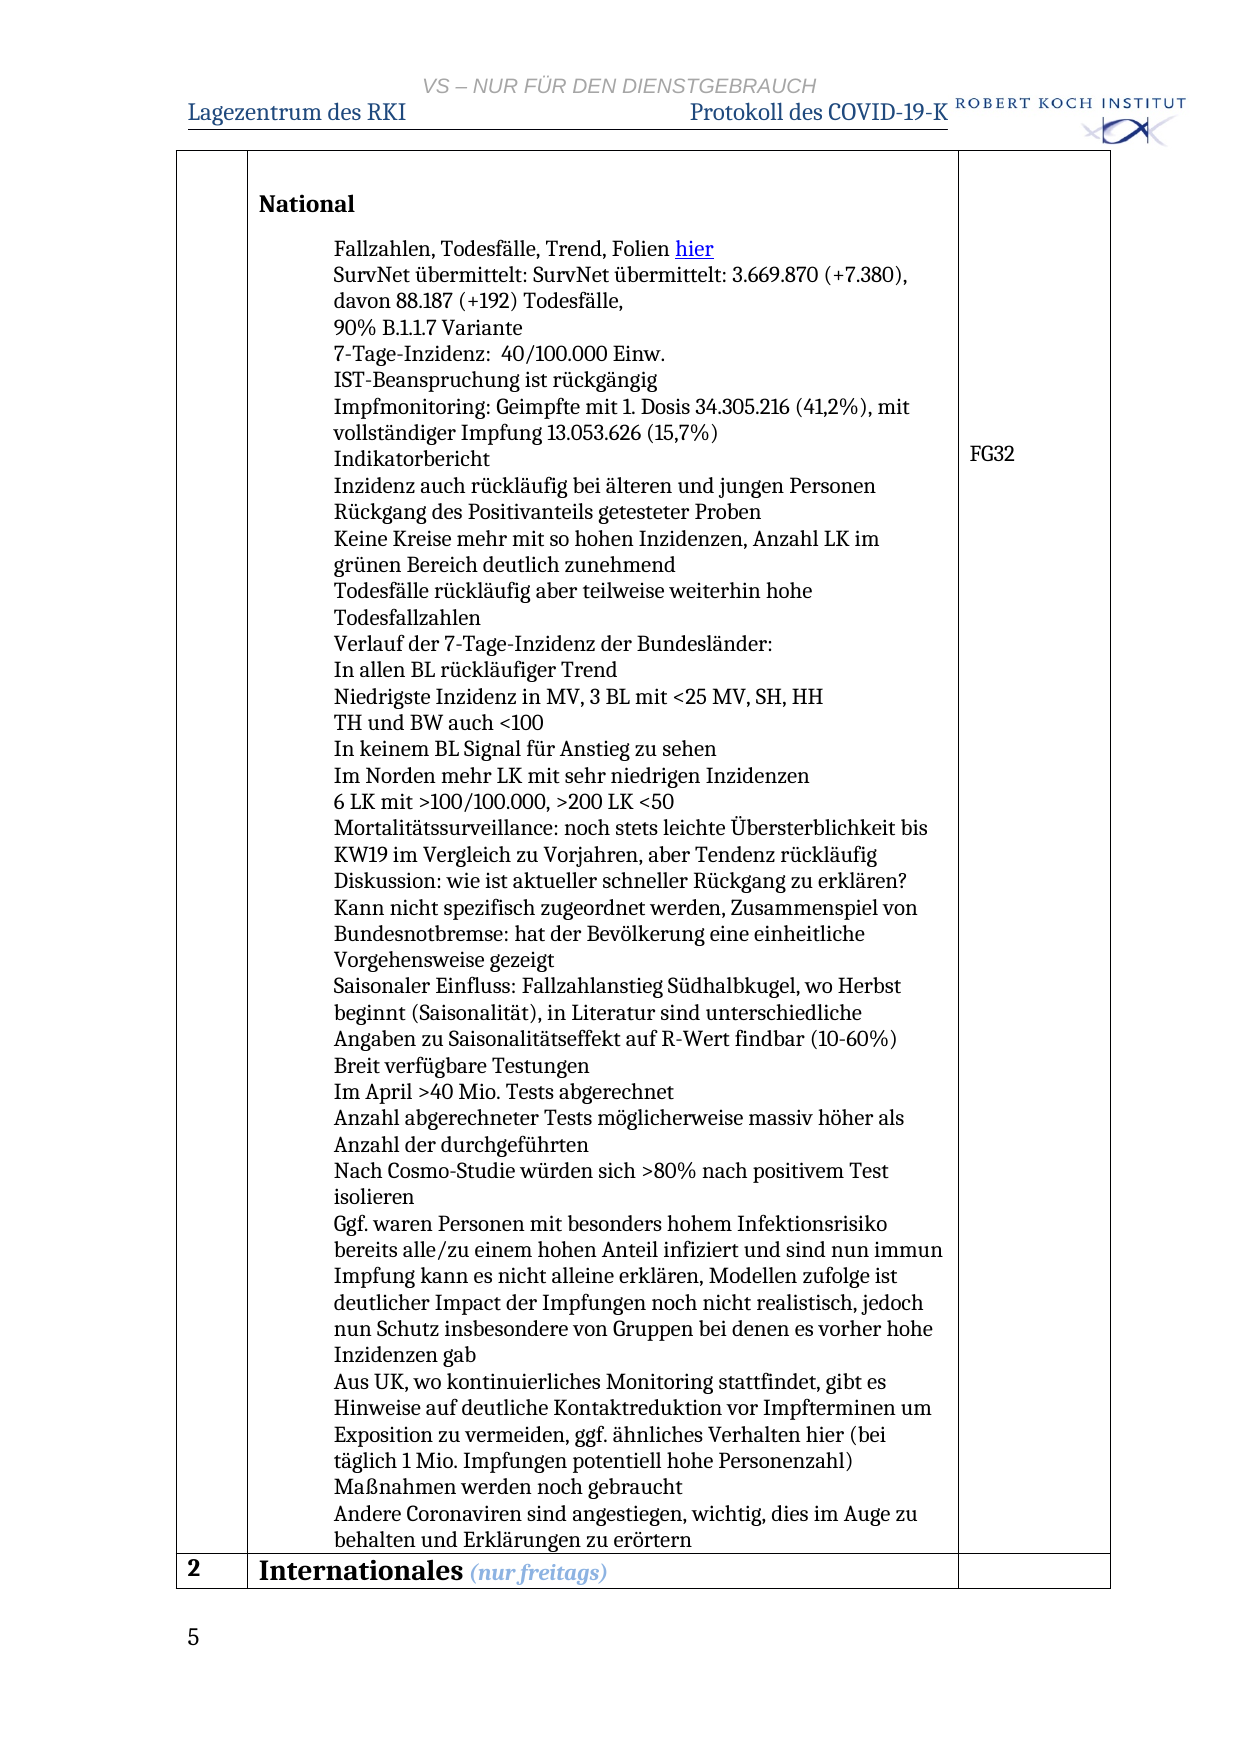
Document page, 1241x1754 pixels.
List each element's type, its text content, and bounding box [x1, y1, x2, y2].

table_cell National Fallzahlen, Todesfälle, Trend, Folien hier SurvNet übermittelt: SurvNet übermittelt: 3.669.870 (+7.380), davon 88.187 (+192) Todesfälle, 90% B.1.1.7 Variante 7-Tage-Inzidenz: 40/100.000 Einw. IST-Beanspruchung ist rückgängig Impfmonitoring: Geimpfte mit 1. Dosis 34.305.216 (41,2%), mit vollständiger Impfung 13.053.626 (15,7%) Indikatorbericht Inzidenz auch rückläufig bei älteren und jungen Personen Rückgang des Positivanteils getesteter Proben Keine Kreise mehr mit so hohen Inzidenzen, Anzahl LK im grünen Bereich deutlich zunehmend Todesfälle rückläufig aber teilweise weiterhin hohe Todesfallzahlen Verlauf der 7-Tage-Inzidenz der Bundesländer: In allen BL rückläufiger Trend Niedrigste Inzidenz in MV, 3 BL mit <25 MV, SH, HH TH und BW auch <100 In keinem BL Signal für Anstieg zu sehen Im Norden mehr LK mit sehr niedrigen Inzidenzen 6 LK mit >100/100.000, >200 LK <50 Mortalitätssurveillance: noch stets leichte Übersterblichkeit bis KW19 im Vergleich zu Vorjahren, aber Tendenz rückläufig Diskussion: wie ist aktueller schneller Rückgang zu erklären? Kann nicht spezifisch zugeordnet werden, Zusammenspiel von Bundesnotbremse: hat der Bevölkerung eine einheitliche Vorgehensweise gezeigt Saisonaler Einfluss: Fallzahlanstieg Südhalbkugel, wo Herbst beginnt (Saisonalität), in Literatur sind unterschiedliche Angaben zu Saisonalitätseffekt auf R-Wert findbar (10-60%) Breit verfügbare Testungen Im April >40 Mio. Tests abgerechnet Anzahl abgerechneter Tests möglicherweise massiv höher als Anzahl der durchgeführten Nach Cosmo-Studie würden sich >80% nach positivem Test isolieren Ggf. waren Personen mit besonders hohem Infektionsrisiko bereits alle/zu einem hohen Anteil infiziert und sind nun immun Impfung kann es nicht alleine erklären, Modellen zufolge ist deutlicher Impact der Impfungen noch nicht realistisch, jedoch nun Schutz insbesondere von Gruppen bei denen es vorher hohe Inzidenzen gab Aus UK, wo kontinuierliches Monitoring stattfindet, gibt es Hinweise auf deutliche Kontaktreduktion vor Impfterminen um Exposition zu vermeiden, ggf. ähnliches Verhalten hier (bei täglich 1 Mio. Impfungen potentiell hohe Personenzahl) Maßnahmen werden noch gebraucht Andere Coronaviren sind angestiegen, wichtig, dies im Auge zu behalten und Erklärungen zu erörtern [248, 151, 958, 1553]
table_cell Internationales (nur freitags) [248, 1554, 958, 1588]
table_cell [177, 151, 247, 1553]
table_cell FG32 [959, 151, 1110, 1553]
table_cell [959, 1554, 1110, 1588]
table_cell 2 [177, 1554, 247, 1588]
picture [947, 73, 1207, 150]
